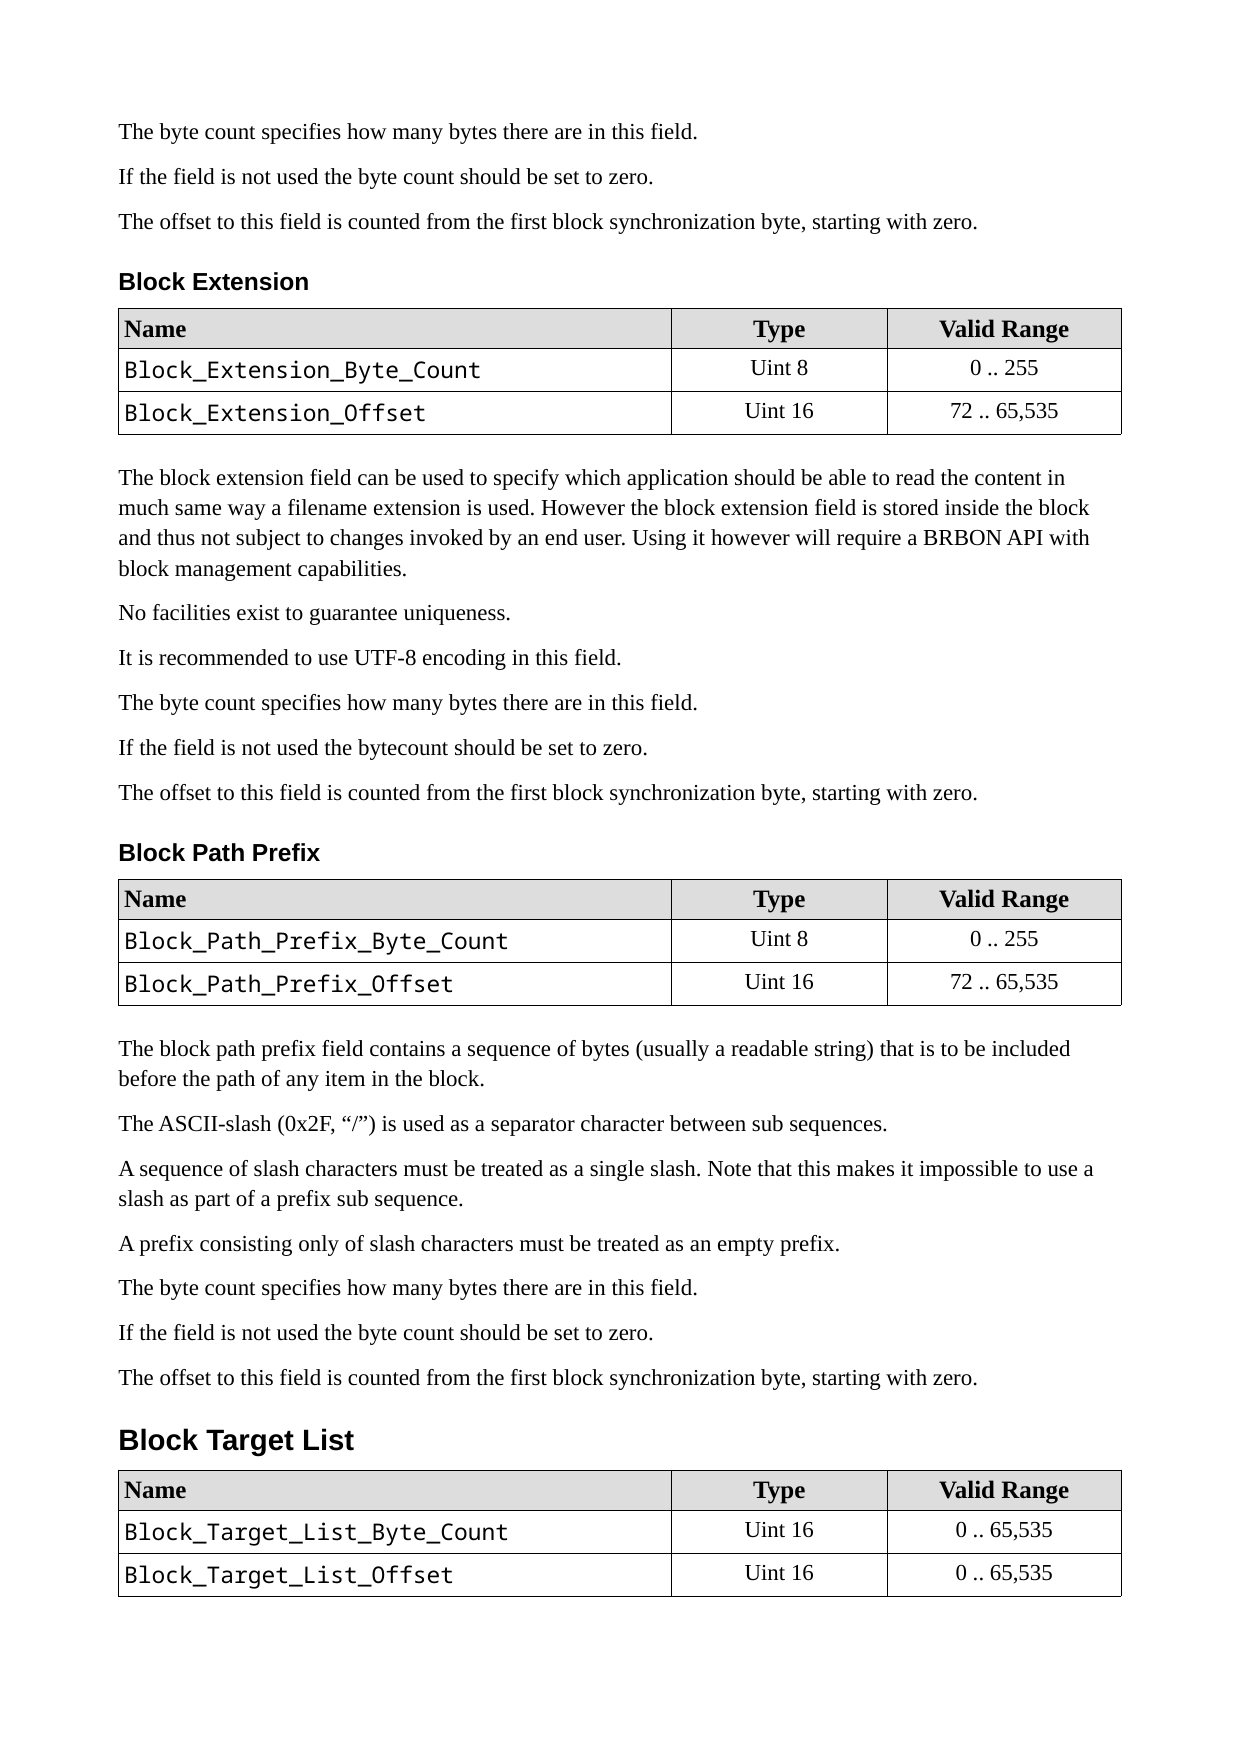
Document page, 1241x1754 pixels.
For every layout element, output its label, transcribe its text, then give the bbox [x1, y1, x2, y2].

table_cell Uint 16 [672, 1511, 887, 1553]
table_cell Block_Path_Prefix_Offset [119, 963, 671, 1005]
table_cell 0 .. 65,535 [888, 1511, 1121, 1553]
table_header Name [119, 1471, 671, 1510]
table_cell Uint 8 [672, 920, 887, 962]
subtitle Block Target List [118, 1423, 1122, 1457]
text If the field is not used the byte count should be set to zero. [118, 163, 1122, 189]
text The block path prefix field contains a sequence of bytes (usually a readable string) that is to be included before the path of any item in the block. [118, 1035, 1122, 1091]
text The offset to this field is counted from the first block synchronization byte, starting with zero. [118, 778, 1122, 805]
text It is recommended to use UTF-8 encoding in this field. [118, 644, 1122, 671]
table_cell Block_Target_List_Byte_Count [119, 1511, 671, 1553]
table_cell 72 .. 65,535 [888, 392, 1121, 434]
table_header Valid Range [888, 880, 1121, 919]
table_cell Block_Target_List_Offset [119, 1554, 671, 1596]
table_cell Uint 16 [672, 963, 887, 1005]
text If the field is not used the bytecount should be set to zero. [118, 734, 1122, 760]
text The block extension field can be used to specify which application should be able to read the content in much same way a filename extension is used. However the block extension field is stored inside the block and thus not subject to changes invoked by an end user. Using it however will require a BRBON API with block management capabilities. [118, 464, 1122, 581]
table_header Type [672, 1471, 887, 1510]
text If the field is not used the byte count should be set to zero. [118, 1319, 1122, 1346]
table_cell Uint 16 [672, 1554, 887, 1596]
table_cell 0 .. 65,535 [888, 1554, 1121, 1596]
table_cell Uint 8 [672, 349, 887, 391]
table_header Type [672, 880, 887, 919]
subtitle Block Path Prefix [118, 838, 1122, 866]
table_cell Block_Extension_Byte_Count [119, 349, 671, 391]
table_cell Uint 16 [672, 392, 887, 434]
table_cell Block_Extension_Offset [119, 392, 671, 434]
text The byte count specifies how many bytes there are in this field. [118, 1274, 1122, 1301]
table_header Valid Range [888, 1471, 1121, 1510]
text The offset to this field is counted from the first block synchronization byte, starting with zero. [118, 208, 1122, 234]
text The offset to this field is counted from the first block synchronization byte, starting with zero. [118, 1364, 1122, 1390]
table_header Name [119, 309, 671, 348]
table_cell 0 .. 255 [888, 920, 1121, 962]
table_header Type [672, 309, 887, 348]
table_header Valid Range [888, 309, 1121, 348]
table_cell Block_Path_Prefix_Byte_Count [119, 920, 671, 962]
table_cell 0 .. 255 [888, 349, 1121, 391]
subtitle Block Extension [118, 267, 1122, 295]
table_header Name [119, 880, 671, 919]
text No facilities exist to guarantee uniqueness. [118, 599, 1122, 626]
text The byte count specifies how many bytes there are in this field. [118, 689, 1122, 715]
text The ASCII-slash (0x2F, “/”) is used as a separator character between sub sequences. [118, 1110, 1122, 1136]
text A prefix consisting only of slash characters must be treated as an empty prefix. [118, 1229, 1122, 1256]
text A sequence of slash characters must be treated as a single slash. Note that this makes it impossible to use a slash as part of a prefix sub sequence. [118, 1154, 1122, 1211]
table_cell 72 .. 65,535 [888, 963, 1121, 1005]
text The byte count specifies how many bytes there are in this field. [118, 118, 1122, 144]
